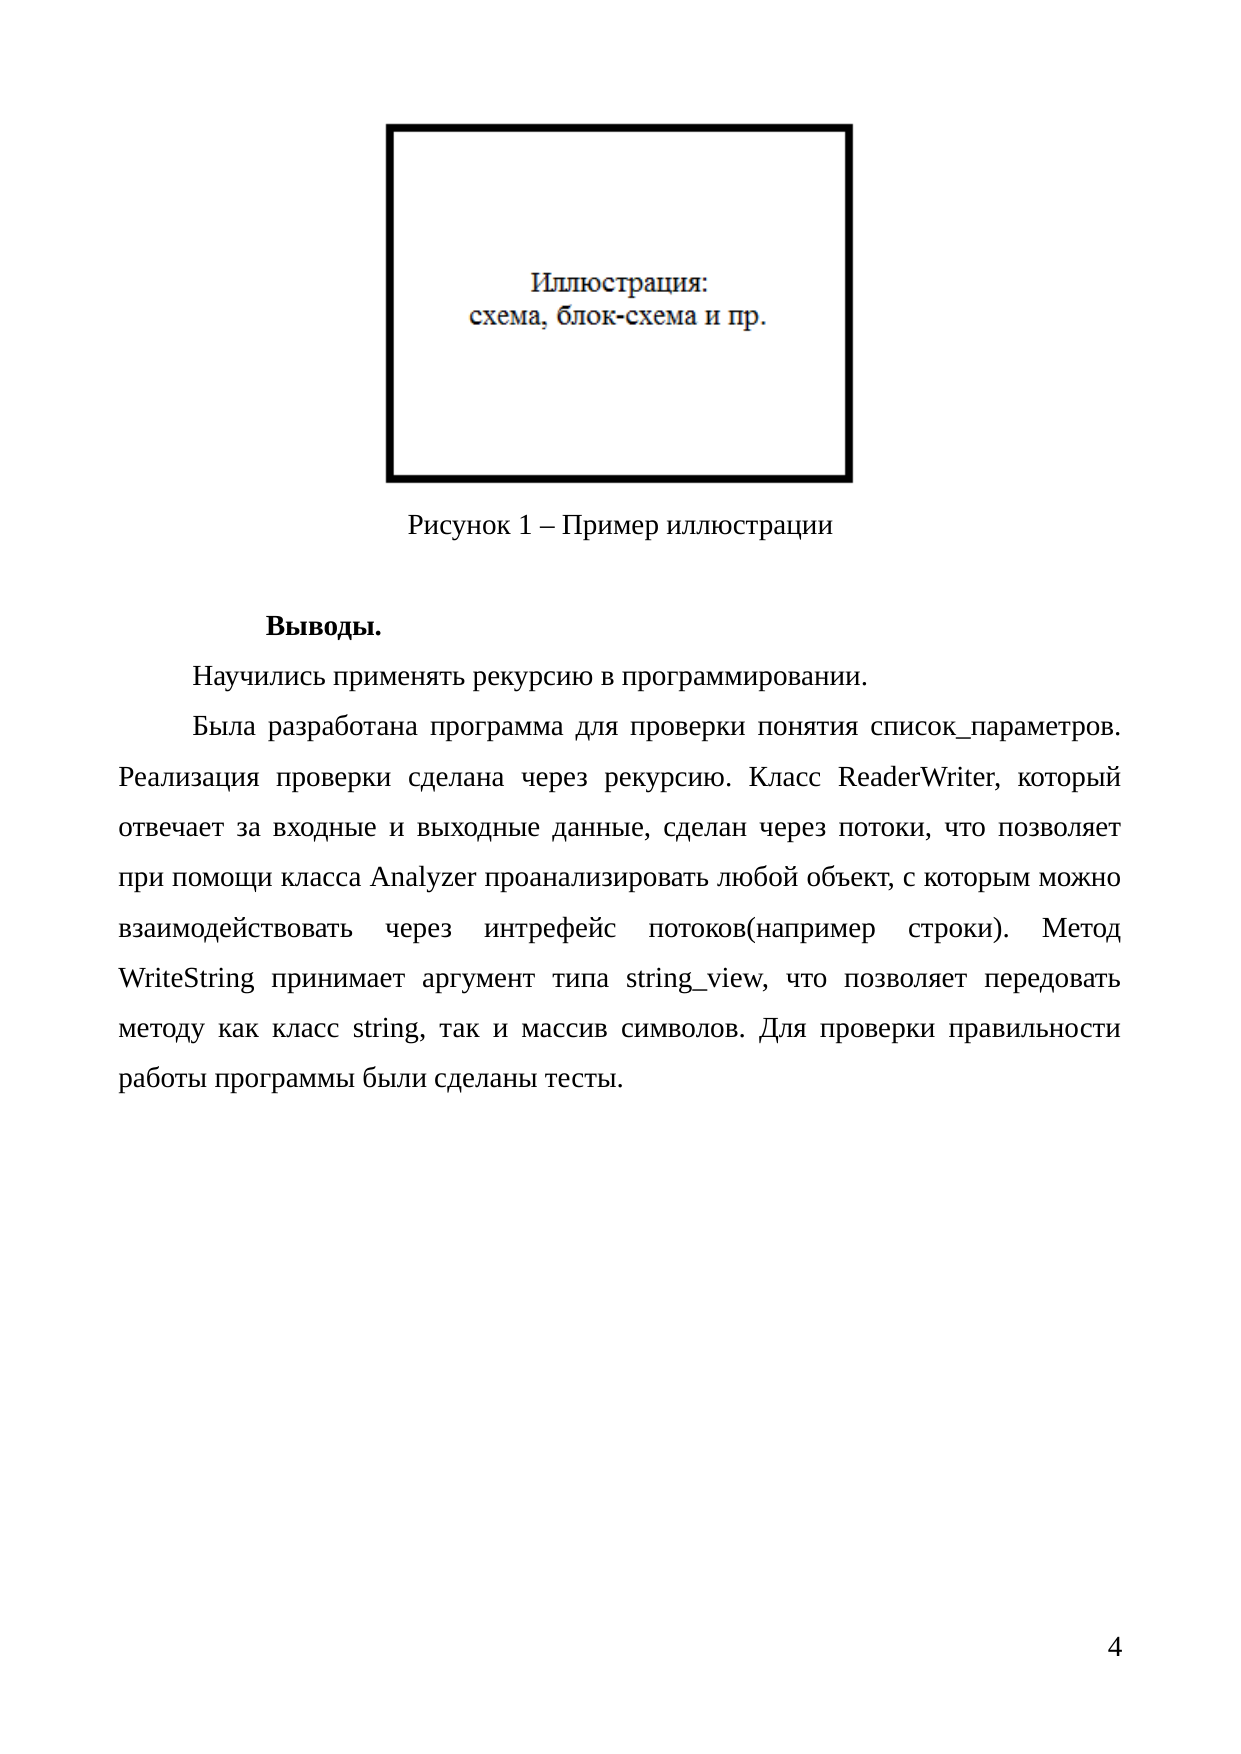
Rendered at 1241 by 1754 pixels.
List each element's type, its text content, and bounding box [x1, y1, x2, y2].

picture [380, 118, 861, 491]
text Рисунок 1 – Пример иллюстрации [118, 507, 1122, 541]
text Была разработана программа для проверки понятия список_параметров. Реализация проверки сделана через рекурсию. Класс ReaderWriter, который отвечает за входные и выходные данные, сделан через потоки, что позволяет при помощи класса Analyzer проанализировать любой объект, с которым можно взаимодействовать через интрефейс потоков(например строки). Метод WriteString принимает аргумент типа string_view, что позволяет передовать методу как класс string, так и массив символов. Для проверки правильности работы программы были сделаны тесты. [118, 708, 1122, 1094]
subtitle Выводы. [118, 608, 1122, 641]
text Научились применять рекурсию в программировании. [118, 658, 1122, 692]
